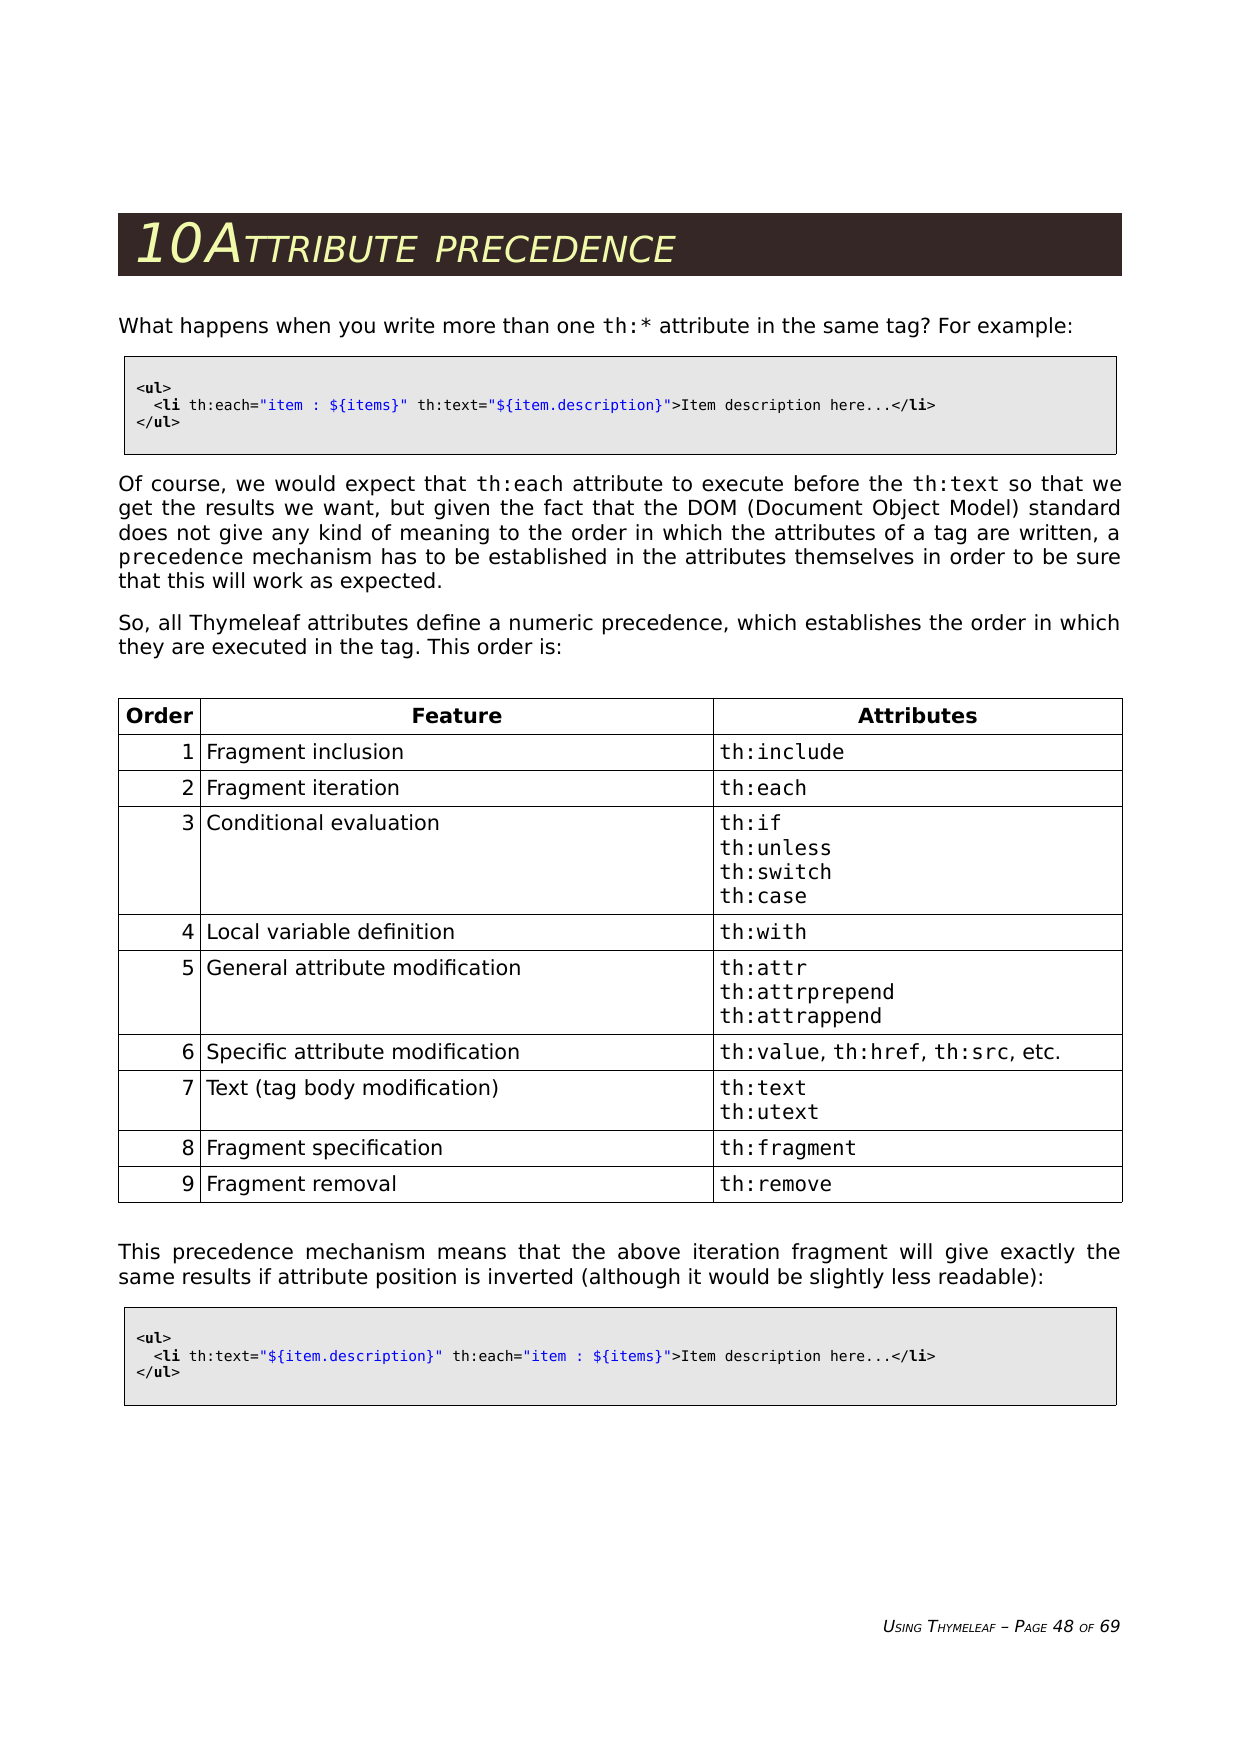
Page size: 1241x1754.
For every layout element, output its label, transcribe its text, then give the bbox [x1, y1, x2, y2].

text <ul> <li th:text="${item.description}" th:each="item : ${items}">Item description here...</li> </ul> [125, 1308, 1116, 1405]
table_cell Text (tag body modification) [201, 1071, 713, 1130]
table_cell 4 [119, 915, 200, 950]
table_header Attributes [714, 699, 1122, 734]
table_cell 1 [119, 735, 200, 770]
text <ul> <li th:each="item : ${items}" th:text="${item.description}">Item description here...</li> </ul> [125, 357, 1116, 454]
table_cell 7 [119, 1071, 200, 1130]
text So, all Thymeleaf attributes define a numeric precedence, which establishes the order in which they are executed in the tag. This order is: [118, 611, 1122, 660]
table_cell th:include [714, 735, 1122, 770]
table_cell 2 [119, 771, 200, 806]
table_header Order [119, 699, 200, 734]
table_cell 9 [119, 1167, 200, 1202]
text This precedence mechanism means that the above iteration fragment will give exactly the same results if attribute position is inverted (although it would be slightly less readable): [118, 1240, 1122, 1289]
table_cell 5 [119, 951, 200, 1034]
table_cell th:fragment [714, 1131, 1122, 1166]
table_cell 6 [119, 1035, 200, 1070]
text Of course, we would expect that th:each attribute to execute before the th:text so that we get the results we want, but given the fact that the DOM (Document Object Model) standard does not give any kind of meaning to the order in which the attributes of a tag are written, a precedence mechanism has to be established in the attributes themselves in order to be sure that this will work as expected. [118, 472, 1122, 593]
table_cell th:each [714, 771, 1122, 806]
table_cell Fragment iteration [201, 771, 713, 806]
table_cell th:attr th:attrprepend th:attrappend [714, 951, 1122, 1034]
table_cell 8 [119, 1131, 200, 1166]
table_cell General attribute modification [201, 951, 713, 1034]
table_cell th:text th:utext [714, 1071, 1122, 1130]
table_cell th:value, th:href, th:src, etc. [714, 1035, 1122, 1070]
table_header Feature [201, 699, 713, 734]
table_cell 3 [119, 807, 200, 914]
subtitle Attribute precedence [118, 213, 1122, 276]
table_cell Fragment removal [201, 1167, 713, 1202]
table_cell Fragment specification [201, 1131, 713, 1166]
table_cell th:remove [714, 1167, 1122, 1202]
text What happens when you write more than one th:* attribute in the same tag? For example: [118, 314, 1122, 338]
table_cell th:with [714, 915, 1122, 950]
table_cell Local variable definition [201, 915, 713, 950]
table_cell Conditional evaluation [201, 807, 713, 914]
table_cell th:if th:unless th:switch th:case [714, 807, 1122, 914]
table_cell Specific attribute modification [201, 1035, 713, 1070]
table_cell Fragment inclusion [201, 735, 713, 770]
